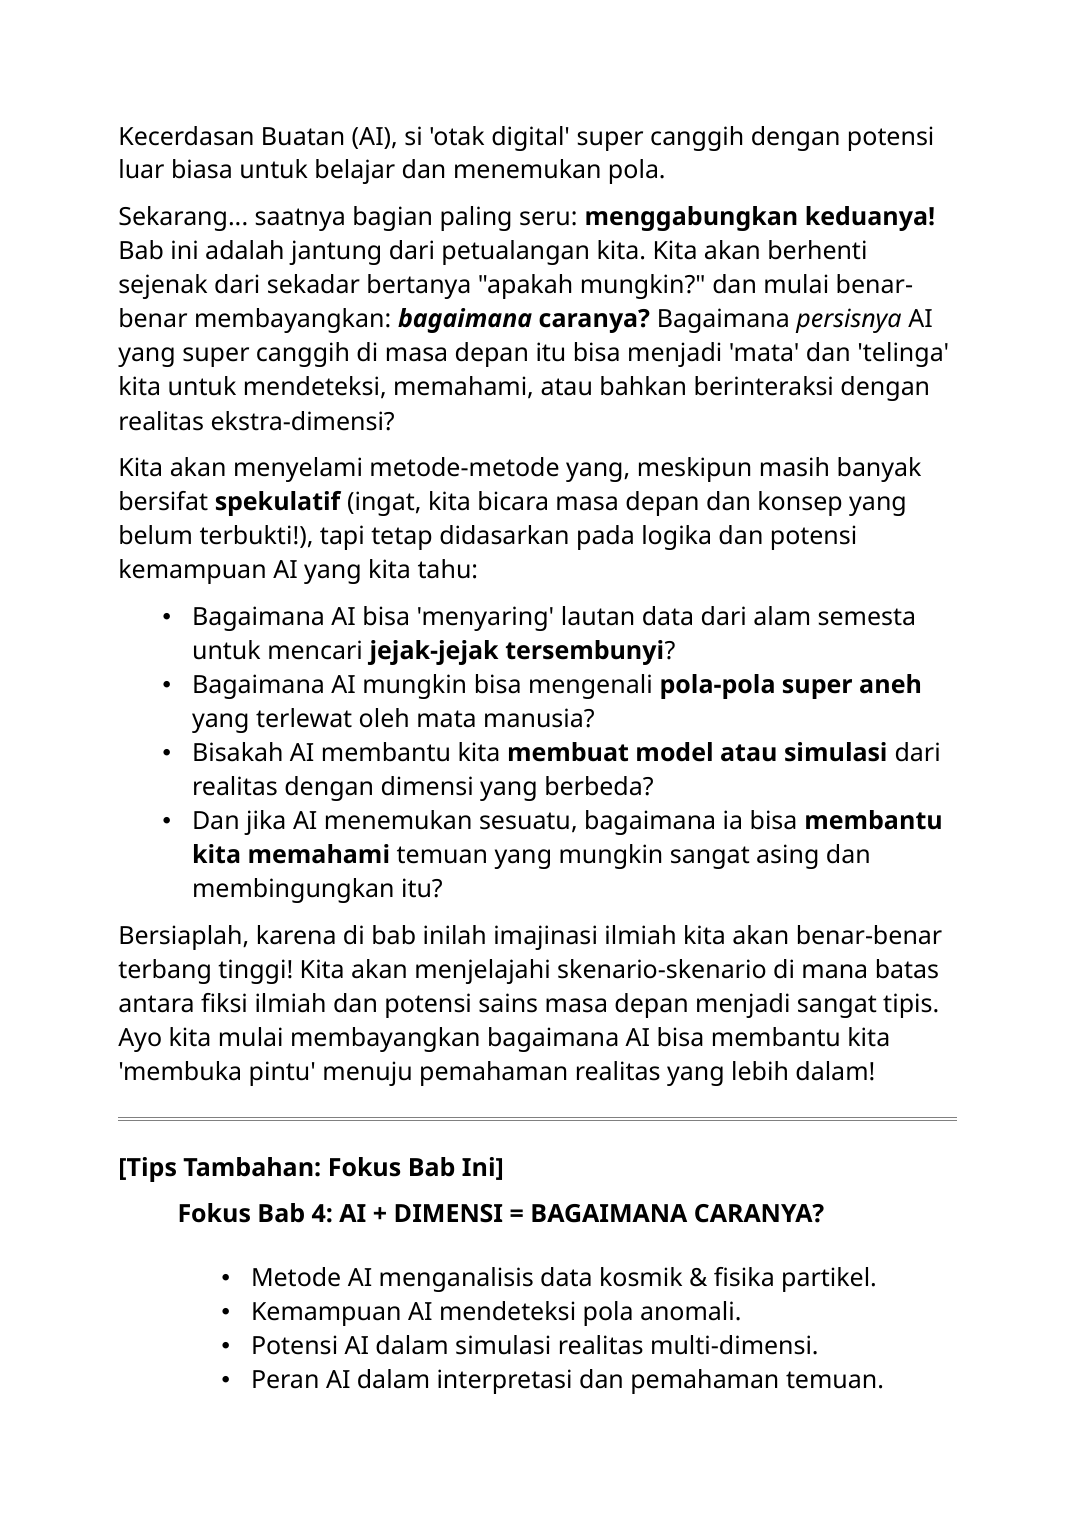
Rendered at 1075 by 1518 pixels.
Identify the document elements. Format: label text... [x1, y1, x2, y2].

text Bersiaplah, karena di bab inilah imajinasi ilmiah kita akan benar-benar terbang tinggi! Kita akan menjelajahi skenario-skenario di mana batas antara fiksi ilmiah dan potensi sains masa depan menjadi sangat tipis. Ayo kita mulai membayangkan bagaimana AI bisa membantu kita 'membuka pintu' menuju pemahaman realitas yang lebih dalam! [118, 917, 957, 1088]
list Bisakah AI membantu kita membuat model atau simulasi dari realitas dengan dimensi yang berbeda? [162, 735, 957, 803]
list Metode AI menganalisis data kosmik & fisika partikel. [221, 1259, 898, 1293]
list Bagaimana AI bisa 'menyaring' lautan data dari alam semesta untuk mencari jejak-jejak tersembunyi? [162, 598, 957, 667]
list Kemampuan AI mendeteksi pola anomali. [221, 1293, 898, 1327]
list Dan jika AI menemukan sesuatu, bagaimana ia bisa membantu kita memahami temuan yang mungkin sangat asing dan membingungkan itu? [162, 803, 957, 905]
list Bagaimana AI mungkin bisa mengenali pola-pola super aneh yang terlewat oleh mata manusia? [162, 667, 957, 735]
text Kecerdasan Buatan (AI), si 'otak digital' super canggih dengan potensi luar biasa untuk belajar dan menemukan pola. [118, 118, 957, 186]
list Peran AI dalam interpretasi dan pemahaman temuan. [221, 1361, 898, 1396]
text [Tips Tambahan: Fokus Bab Ini] [118, 1149, 957, 1183]
text Kita akan menyelami metode-metode yang, meskipun masih banyak bersifat spekulatif (ingat, kita bicara masa depan dan konsep yang belum terbukti!), tapi tetap didasarkan pada logika dan potensi kemampuan AI yang kita tahu: [118, 450, 957, 586]
text Sekarang... saatnya bagian paling seru: menggabungkan keduanya! Bab ini adalah jantung dari petualangan kita. Kita akan berhenti sejenak dari sekadar bertanya "apakah mungkin?" dan mulai benar-benar membayangkan: bagaimana caranya? Bagaimana persisnya AI yang super canggih di masa depan itu bisa menjadi 'mata' dan 'telinga' kita untuk mendeteksi, memahami, atau bahkan berinteraksi dengan realitas ekstra-dimensi? [118, 199, 957, 437]
list Potensi AI dalam simulasi realitas multi-dimensi. [221, 1327, 898, 1361]
text Fokus Bab 4: AI + DIMENSI = BAGAIMANA CARANYA? [177, 1196, 898, 1230]
